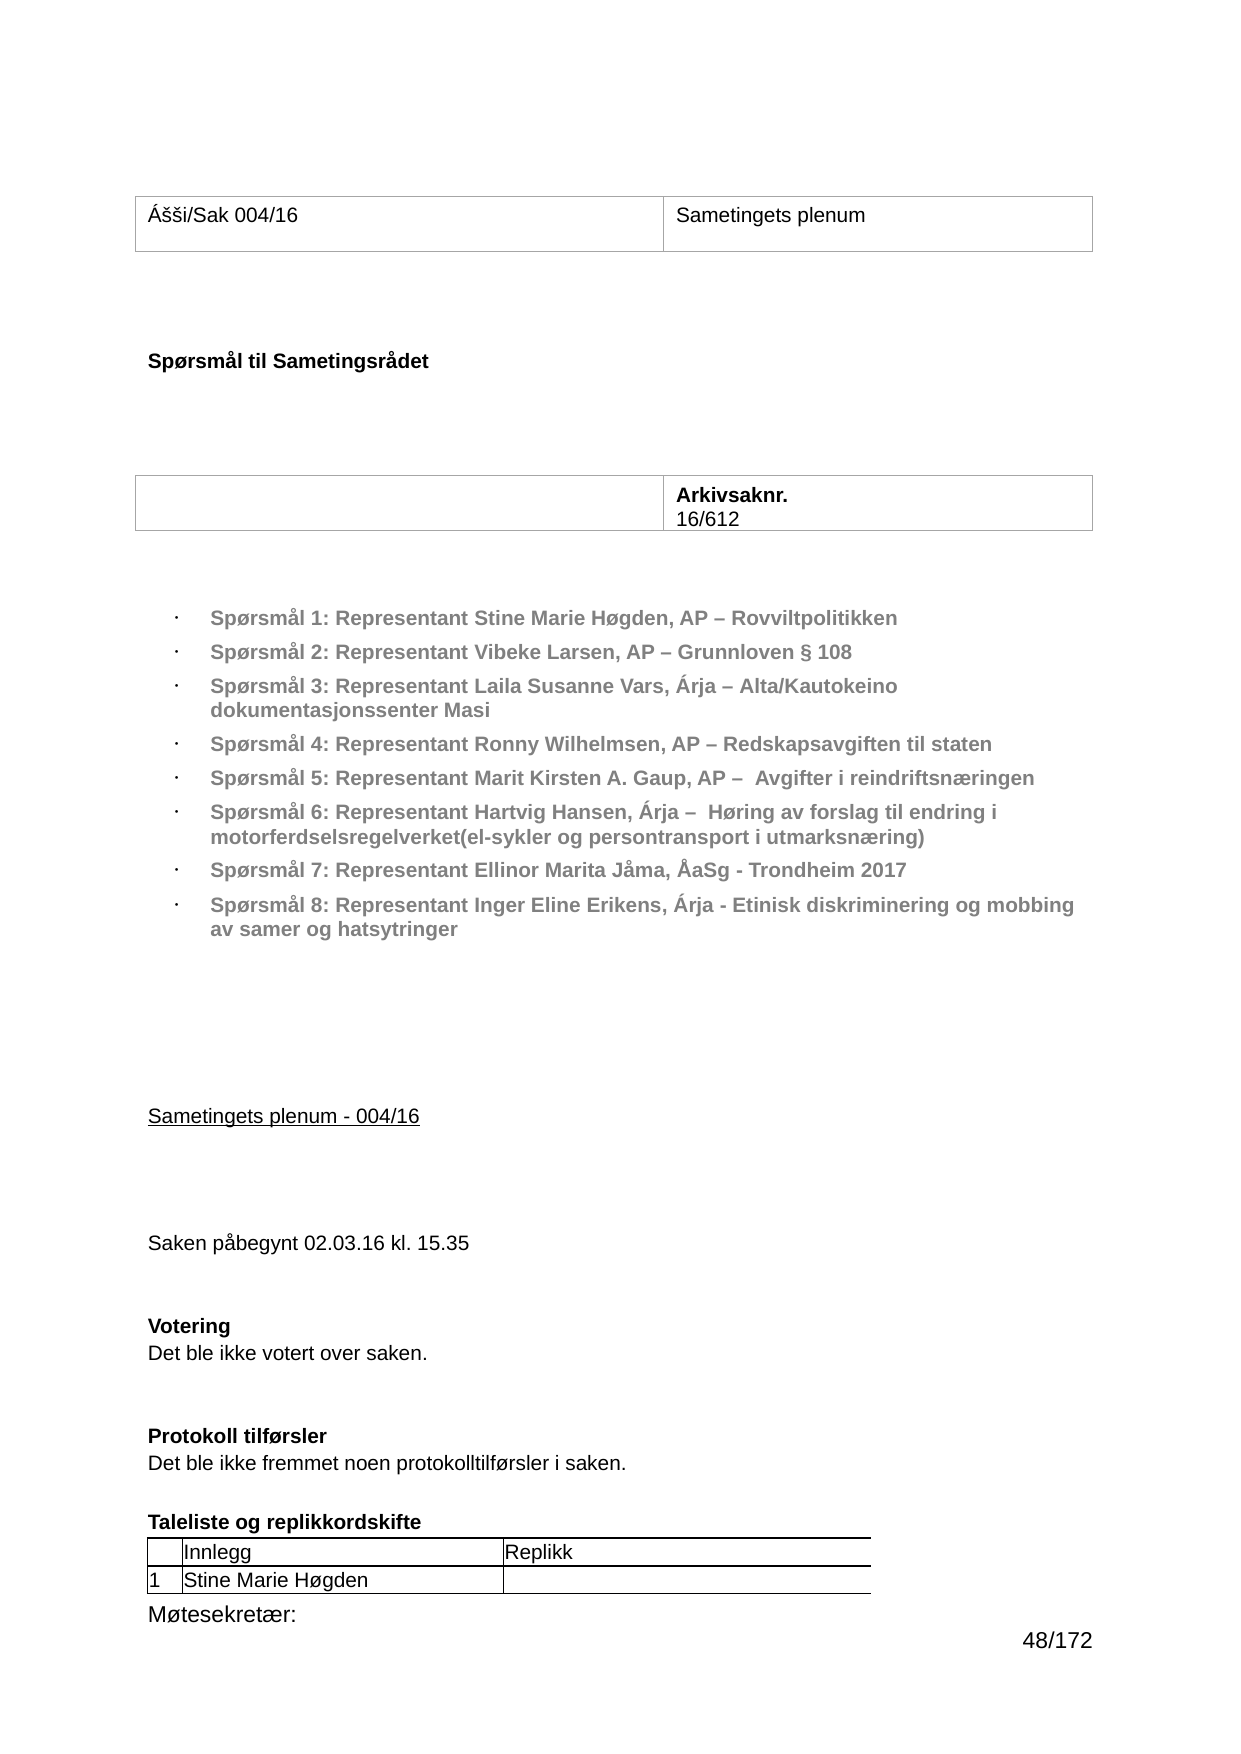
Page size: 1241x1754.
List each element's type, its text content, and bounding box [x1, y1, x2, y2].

table_header [148, 1539, 182, 1565]
table_header [136, 476, 663, 530]
table_header Ášši/Sak 004/16 [136, 197, 663, 251]
table_cell 1 [148, 1567, 182, 1592]
table_header Spørsmål 1: Representant Stine Marie Høgden, AP – Rovviltpolitikken Spørsmål 2: Representant Vibeke Larsen, AP – Grunnloven § 108 Spørsmål 3: Representant Laila Susanne Vars, Árja – Alta/Kautokeino dokumentasjonssenter Masi Spørsmål 4: Representant Ronny Wilhelmsen, AP – Redskapsavgiften til staten Spørsmål 5: Representant Marit Kirsten A. Gaup, AP – Avgifter i reindriftsnæringen Spørsmål 6: Representant Hartvig Hansen, Árja – Høring av forslag til endring i motorferdselsregelverket(el-sykler og persontransport i utmarksnæring) Spørsmål 7: Representant Ellinor Marita Jåma, ÅaSg - Trondheim 2017 Spørsmål 8: Representant Inger Eline Erikens, Árja - Etinisk diskriminering og mobbing av samer og hatsytringer [136, 604, 1104, 1004]
table_cell [136, 531, 664, 555]
table_header Sametingets plenum [664, 197, 1092, 251]
table_cell Stine Marie Høgden [183, 1567, 503, 1592]
text Sametingets plenum - 004/16 [148, 1104, 1093, 1158]
table_header Innlegg [183, 1539, 503, 1565]
table_header Replikk [504, 1539, 871, 1565]
table_header Arkivsaknr. 16/612 [664, 476, 1092, 530]
table_header [136, 1032, 1096, 1056]
table_cell [664, 531, 1092, 555]
table_cell [504, 1567, 871, 1592]
text Spørsmål til Sametingsrådet [148, 348, 1093, 372]
table_header Saken påbegynt 02.03.16 kl. 15.35 Votering Det ble ikke votert over saken. Protokoll tilførsler Det ble ikke fremmet noen protokolltilførsler i saken. Taleliste og replikkordskifte [136, 1231, 883, 1594]
